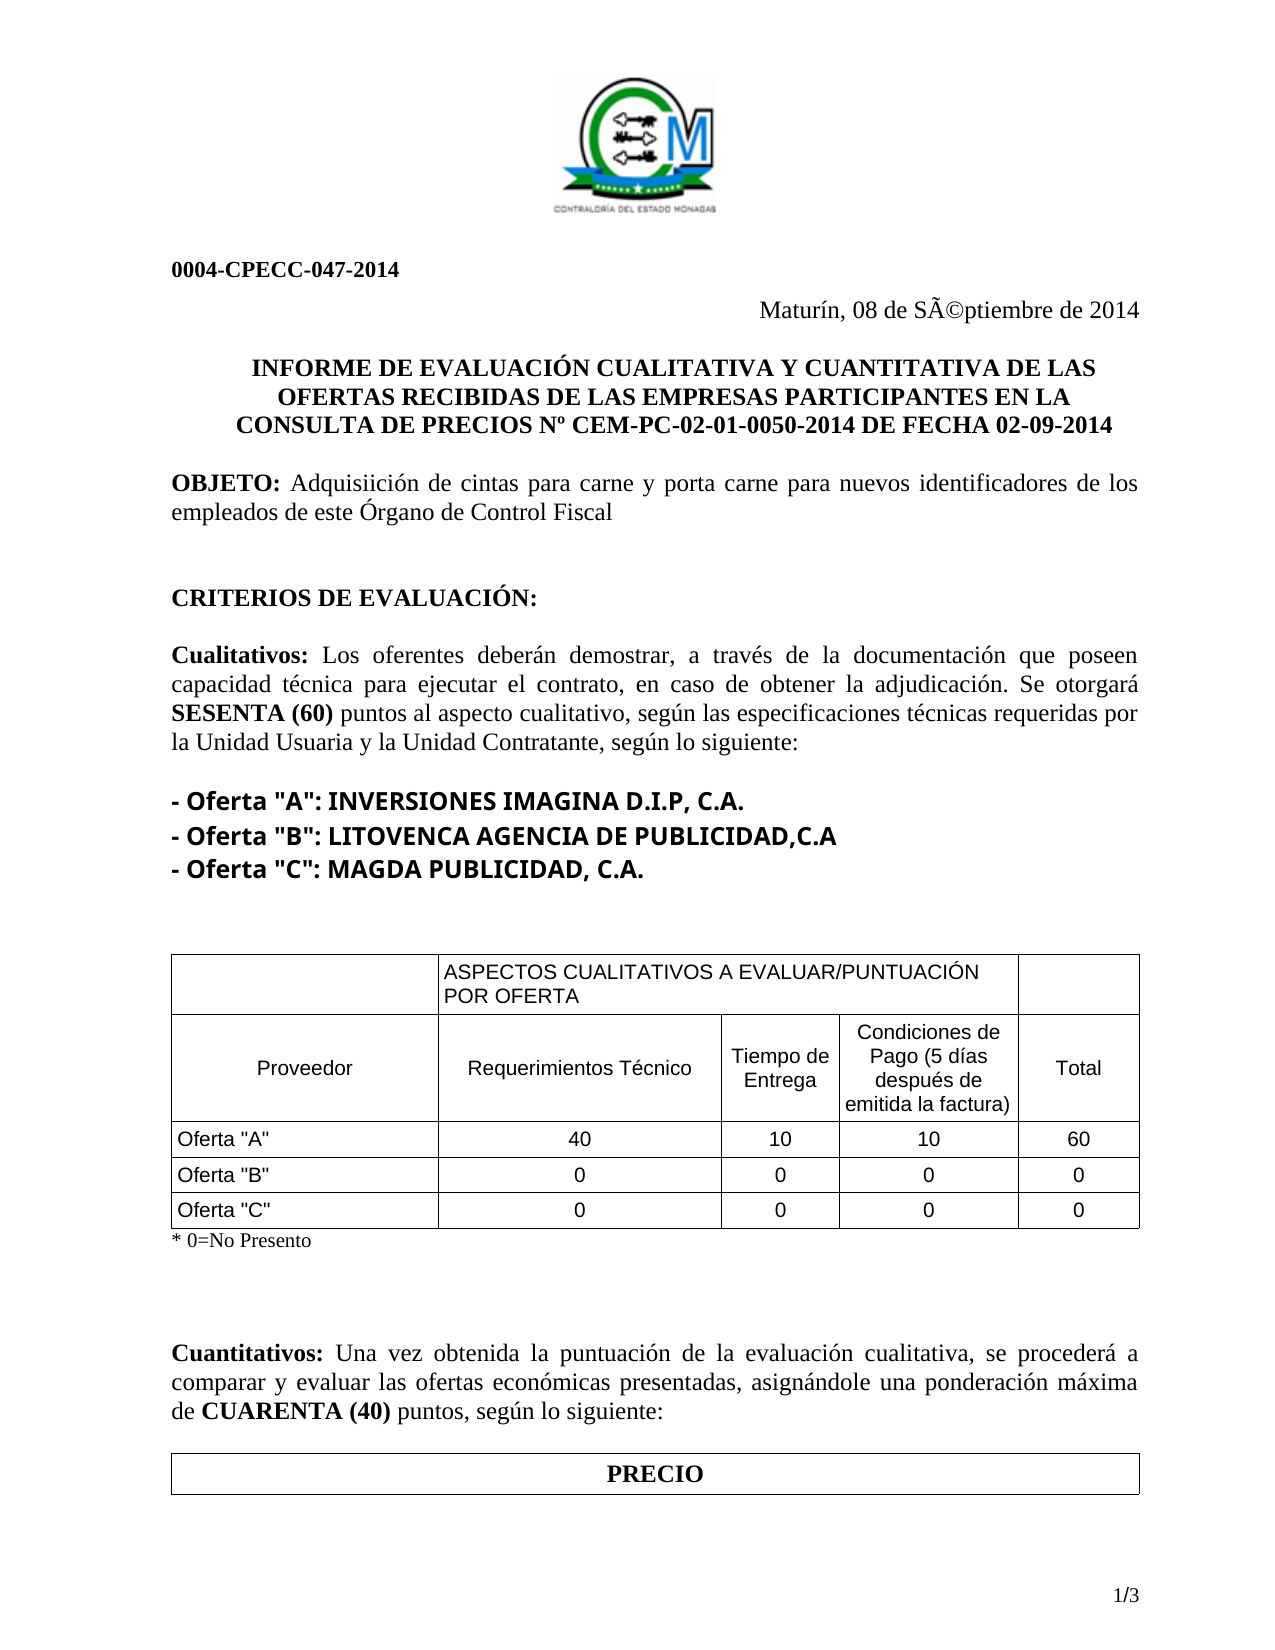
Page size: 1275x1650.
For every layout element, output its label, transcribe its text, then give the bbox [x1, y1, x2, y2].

text - Oferta "A": INVERSIONES IMAGINA D.I.P, C.A. - Oferta "B": LITOVENCA AGENCIA DE PUBLICIDAD,C.A - Oferta "C": MAGDA PUBLICIDAD, C.A. [171, 784, 1139, 920]
table_header PRECIO [172, 1454, 1139, 1493]
table_header [1019, 955, 1139, 1014]
text Cualitativos: Los oferentes deberán demostrar, a través de la documentación que poseen capacidad técnica para ejecutar el contrato, en caso de obtener la adjudicación. Se otorgará SESENTA (60) puntos al aspecto cualitativo, según las especificaciones técnicas requeridas por la Unidad Usuaria y la Unidad Contratante, según lo siguiente: [171, 640, 1139, 755]
table_cell 0 [1019, 1158, 1139, 1192]
table_cell Oferta "C" [172, 1193, 438, 1228]
table_cell 0 [439, 1158, 721, 1192]
table_cell 0 [439, 1193, 721, 1228]
text OBJETO: Adquisiición de cintas para carne y porta carne para nuevos identificadores de los empleados de este Órgano de Control Fiscal [171, 468, 1139, 525]
text CRITERIOS DE EVALUACIÓN: [171, 583, 1139, 612]
table_cell Condiciones de Pago (5 días después de emitida la factura) [840, 1015, 1018, 1121]
table_header [172, 955, 438, 1014]
table_cell 10 [840, 1122, 1018, 1157]
text 0004-CPECC-047-2014 [171, 257, 1139, 283]
table_header ASPECTOS CUALITATIVOS A EVALUAR/PUNTUACIÓN POR OFERTA [439, 955, 1018, 1014]
table_cell 0 [1019, 1193, 1139, 1228]
table_cell Oferta "A" [172, 1122, 438, 1157]
text Maturín, 08 de SÃ©ptiembre de 2014 [171, 295, 1139, 324]
table_cell 0 [722, 1158, 839, 1192]
picture [551, 75, 719, 216]
table_cell 0 [840, 1158, 1018, 1192]
table_cell 0 [722, 1193, 839, 1228]
text Cuantitativos: Una vez obtenida la puntuación de la evaluación cualitativa, se procederá a comparar y evaluar las ofertas económicas presentadas, asignándole una ponderación máxima de CUARENTA (40) puntos, según lo siguiente: [171, 1338, 1139, 1424]
table_cell Oferta "B" [172, 1158, 438, 1192]
table_cell 60 [1019, 1122, 1139, 1157]
table_cell 10 [722, 1122, 839, 1157]
table_cell Tiempo de Entrega [722, 1015, 839, 1121]
table_cell 0 [840, 1193, 1018, 1228]
table_cell Requerimientos Técnico [439, 1015, 721, 1121]
table_cell Total [1019, 1015, 1139, 1121]
table_cell Proveedor [172, 1015, 438, 1121]
table_cell 40 [439, 1122, 721, 1157]
text INFORME DE EVALUACIÓN CUALITATIVA Y CUANTITATIVA DE LAS OFERTAS RECIBIDAS DE LAS EMPRESAS PARTICIPANTES EN LA CONSULTA DE PRECIOS Nº CEM-PC-02-01-0050-2014 DE FECHA 02-09-2014 [209, 353, 1139, 439]
text * 0=No Presento [171, 1229, 1139, 1252]
